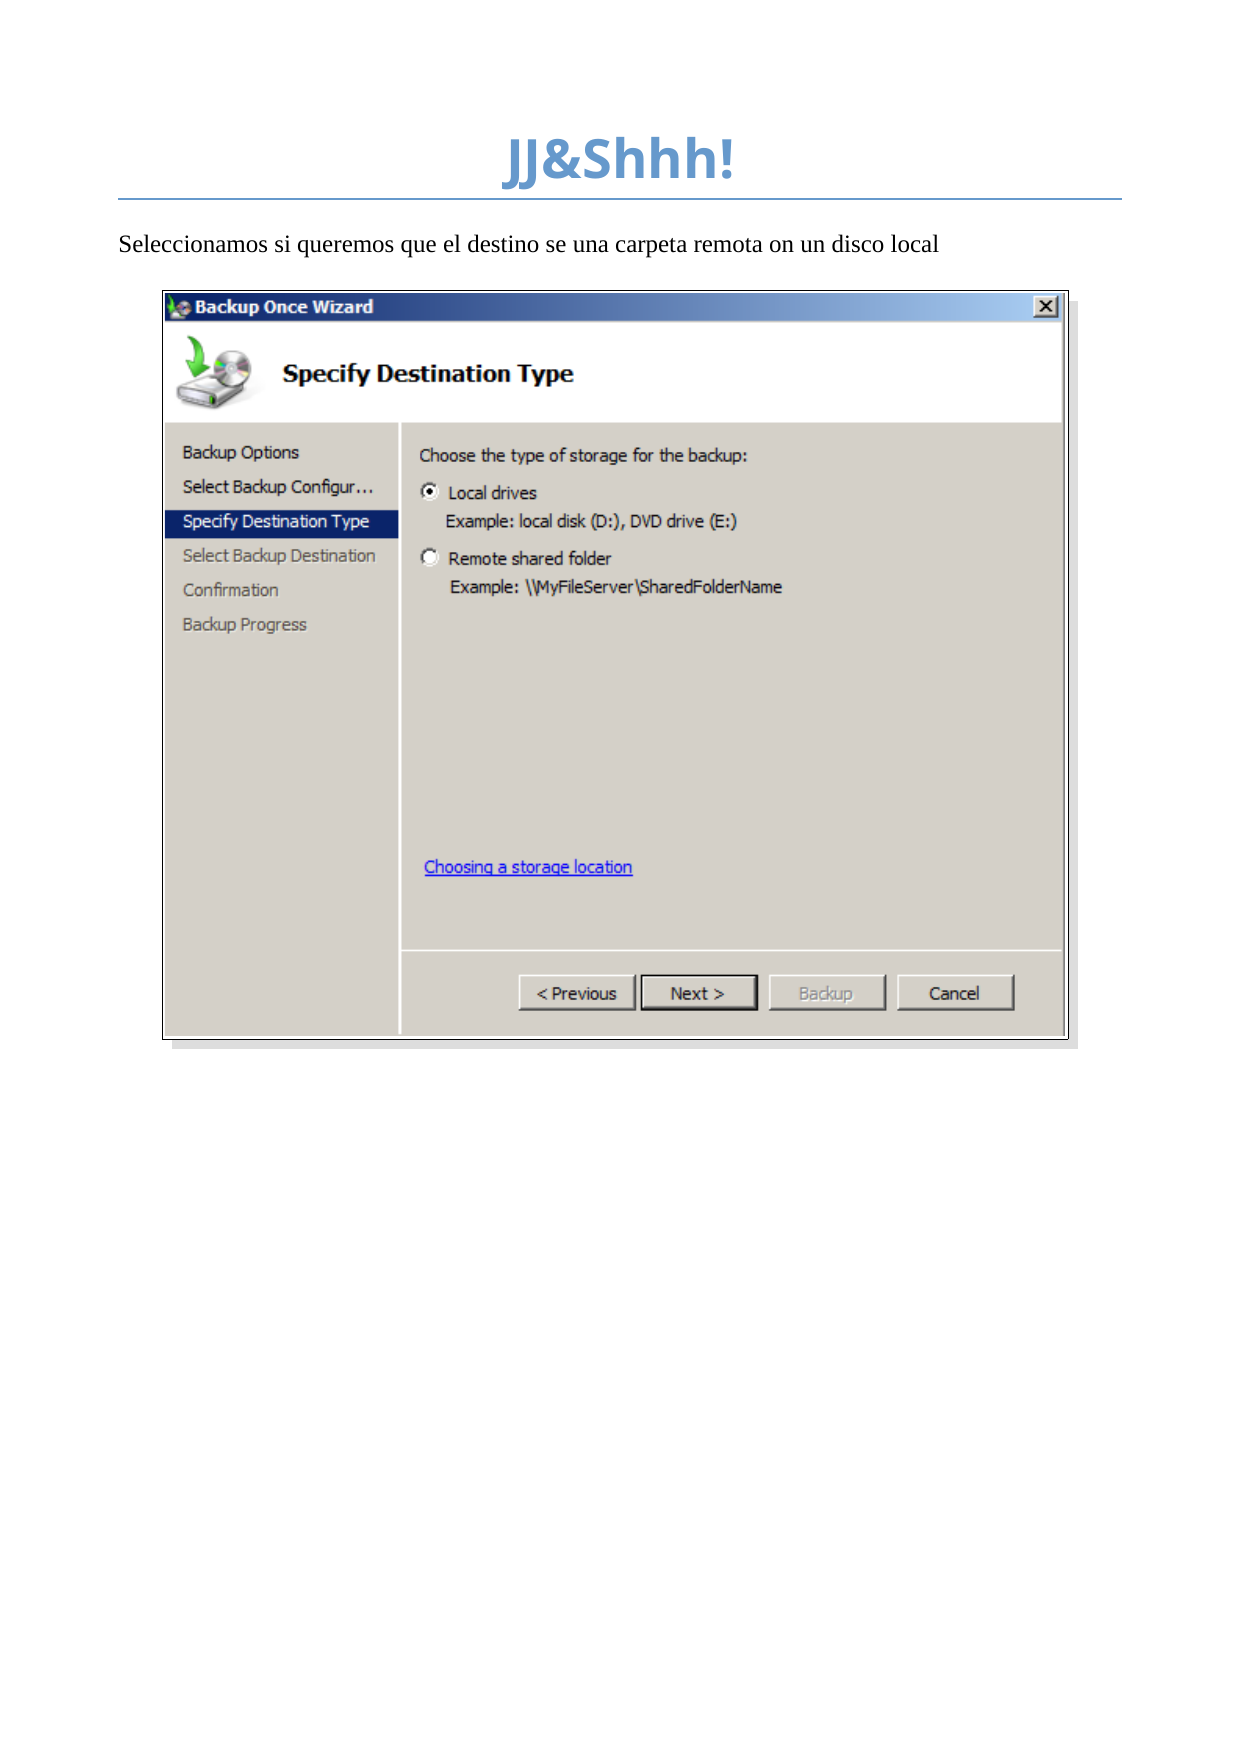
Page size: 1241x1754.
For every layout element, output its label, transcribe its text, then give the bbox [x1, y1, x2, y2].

picture [164, 293, 1065, 1036]
text [163, 291, 1068, 1038]
text Seleccionamos si queremos que el destino se una carpeta remota on un disco local [118, 229, 1122, 258]
